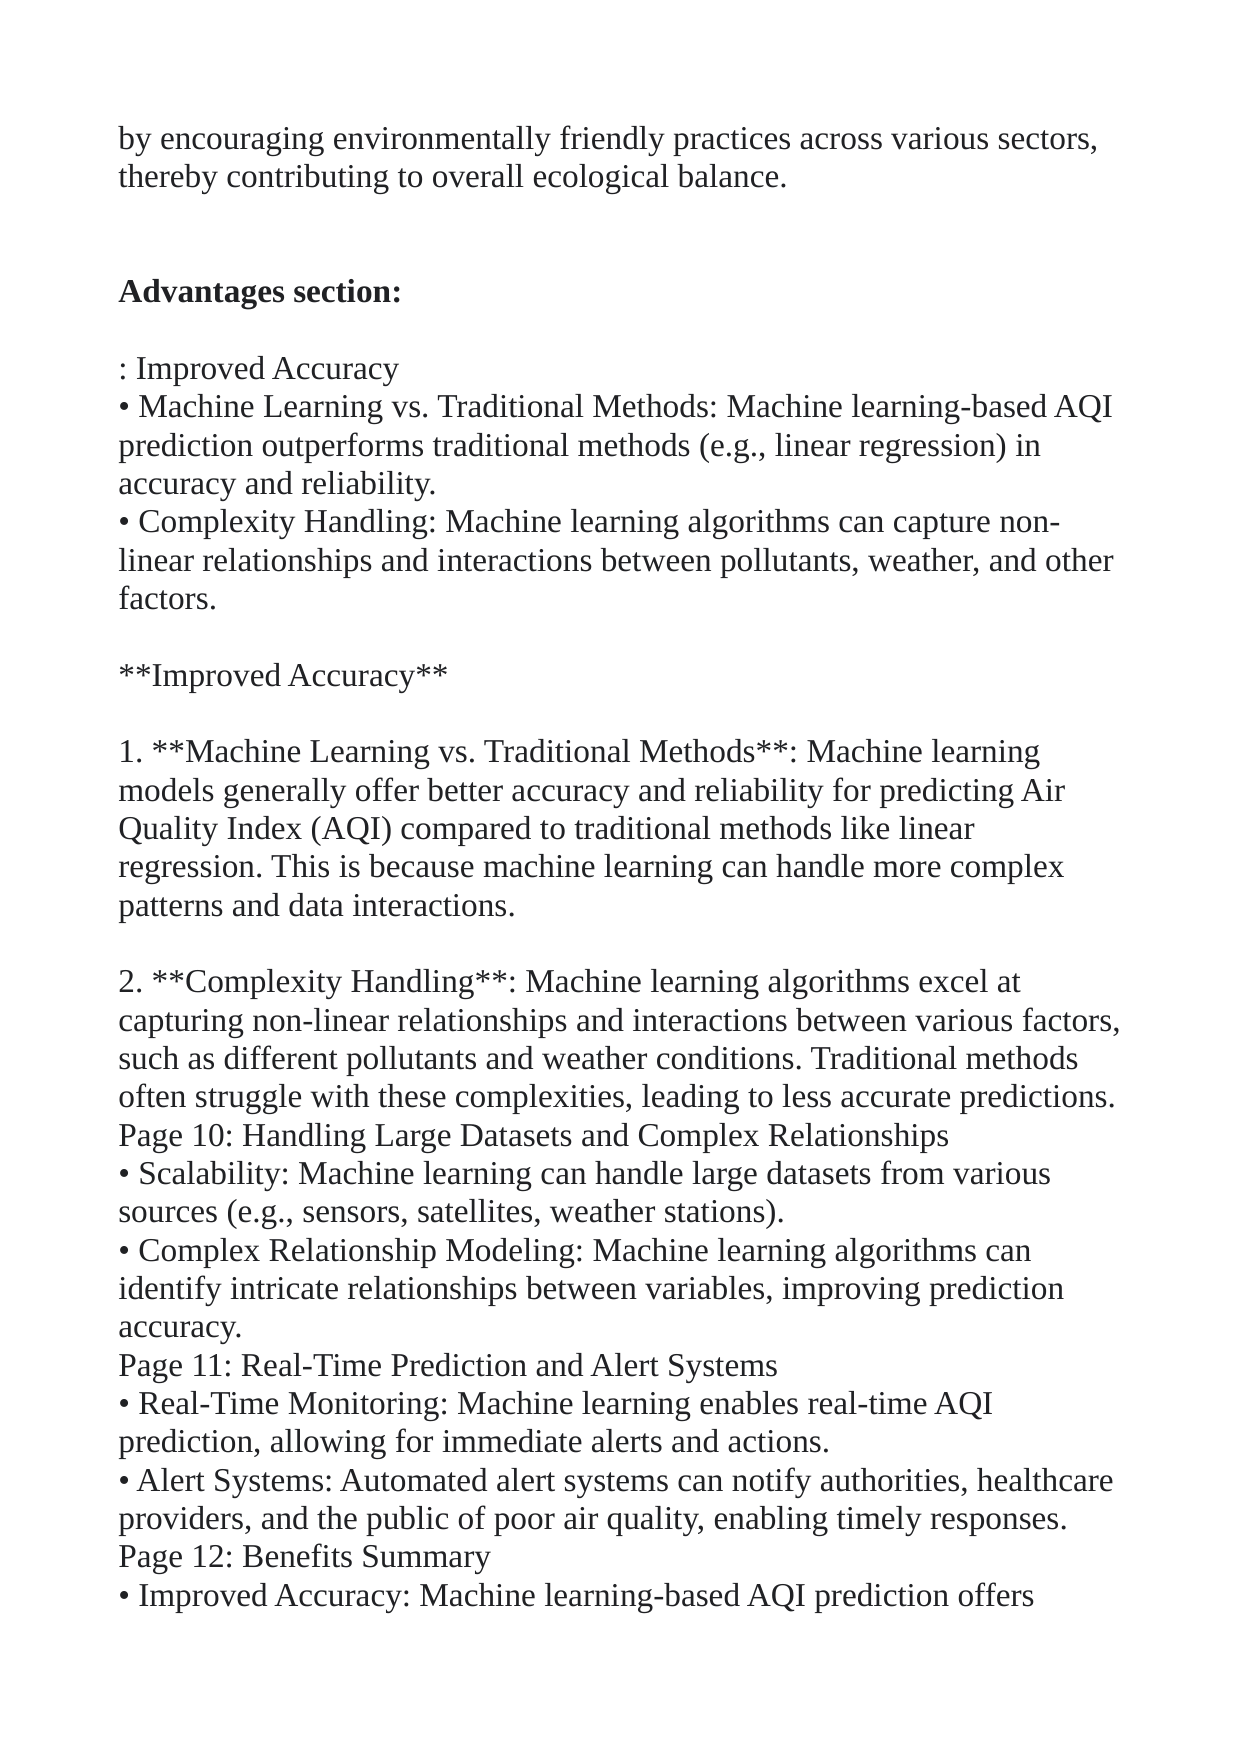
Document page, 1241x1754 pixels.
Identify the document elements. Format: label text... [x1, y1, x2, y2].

text : Improved Accuracy • Machine Learning vs. Traditional Methods: Machine learning-based AQI prediction outperforms traditional methods (e.g., linear regression) in accuracy and reliability. • Complexity Handling: Machine learning algorithms can capture non-linear relationships and interactions between pollutants, weather, and other factors. [118, 310, 1122, 616]
text Advantages section: [118, 233, 1122, 310]
text by encouraging environmentally friendly practices across various sectors, thereby contributing to overall ecological balance. [118, 118, 1122, 195]
text **Improved Accuracy** [118, 655, 1122, 693]
text 2. **Complexity Handling**: Machine learning algorithms excel at capturing non-linear relationships and interactions between various factors, such as different pollutants and weather conditions. Traditional methods often struggle with these complexities, leading to less accurate predictions. Page 10: Handling Large Datasets and Complex Relationships • Scalability: Machine learning can handle large datasets from various sources (e.g., sensors, satellites, weather stations). • Complex Relationship Modeling: Machine learning algorithms can identify intricate relationships between variables, improving prediction accuracy. Page 11: Real-Time Prediction and Alert Systems • Real-Time Monitoring: Machine learning enables real-time AQI prediction, allowing for immediate alerts and actions. • Alert Systems: Automated alert systems can notify authorities, healthcare providers, and the public of poor air quality, enabling timely responses. Page 12: Benefits Summary • Improved Accuracy: Machine learning-based AQI prediction offers [118, 961, 1122, 1613]
text 1. **Machine Learning vs. Traditional Methods**: Machine learning models generally offer better accuracy and reliability for predicting Air Quality Index (AQI) compared to traditional methods like linear regression. This is because machine learning can handle more complex patterns and data interactions. [118, 731, 1122, 923]
